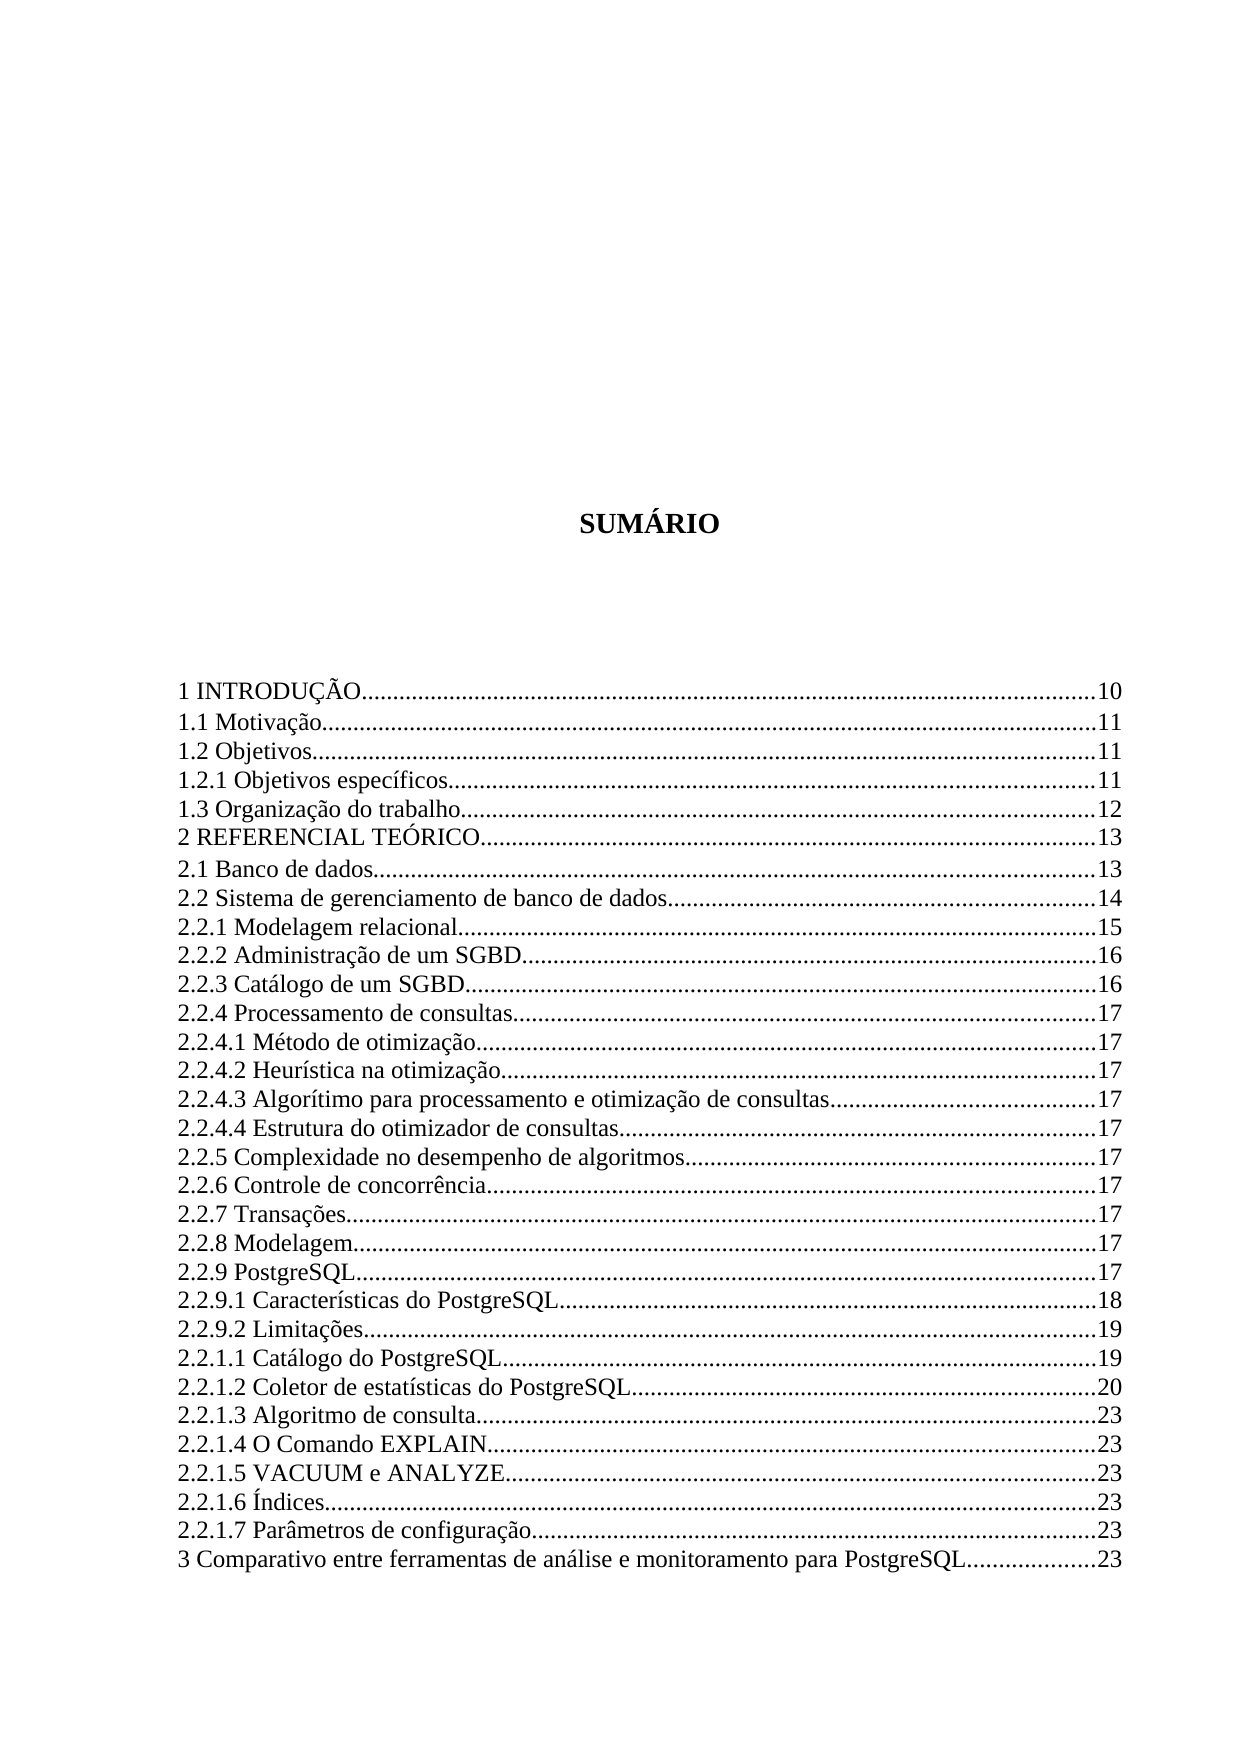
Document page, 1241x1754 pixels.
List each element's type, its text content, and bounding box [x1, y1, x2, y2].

text 2.2.7 Transações 17 [177, 1199, 1122, 1228]
text 1.2 Objetivos 11 [177, 736, 1122, 765]
text 2.2.9.2 Limitações 19 [177, 1314, 1122, 1343]
text 2.2.6 Controle de concorrência 17 [177, 1170, 1122, 1199]
text 1.2.1 Objetivos específicos 11 [177, 765, 1122, 794]
text 2.2.2 Administração de um SGBD 16 [177, 940, 1122, 969]
text 2.2.4.1 Método de otimização 17 [177, 1027, 1122, 1055]
text 2.2.1.4 O Comando EXPLAIN 23 [177, 1429, 1122, 1458]
text 2.1 Banco de dados 13 [177, 854, 1122, 883]
text 2.2.9.1 Características do PostgreSQL 18 [177, 1285, 1122, 1314]
text 1 Introdução 10 [177, 676, 1122, 704]
text 2.2.4.4 Estrutura do otimizador de consultas 17 [177, 1113, 1122, 1142]
text 2.2 Sistema de gerenciamento de banco de dados 14 [177, 883, 1122, 912]
text 2.2.1.6 Índices 23 [177, 1487, 1122, 1515]
text 2.2.1.5 VACUUM e ANALYZE 23 [177, 1458, 1122, 1487]
text 1.3 Organização do trabalho 12 [177, 794, 1122, 822]
text 2.2.8 Modelagem 17 [177, 1228, 1122, 1257]
text SUMÁRIO [177, 506, 1122, 540]
text 2.2.4.3 Algorítimo para processamento e otimização de consultas 17 [177, 1084, 1122, 1113]
text 1.1 Motivação 11 [177, 707, 1122, 736]
text 2.2.1.2 Coletor de estatísticas do PostgreSQL 20 [177, 1372, 1122, 1400]
text 2.2.1.1 Catálogo do PostgreSQL 19 [177, 1343, 1122, 1372]
text 2.2.4 Processamento de consultas 17 [177, 998, 1122, 1027]
text 2.2.1.3 Algoritmo de consulta 23 [177, 1400, 1122, 1429]
text 3 Comparativo entre ferramentas de análise e monitoramento para PostgreSQL 23 [177, 1544, 1122, 1573]
text 2.2.1.7 Parâmetros de configuração 23 [177, 1515, 1122, 1544]
text 2.2.9 PostgreSQL 17 [177, 1257, 1122, 1285]
text 2.2.5 Complexidade no desempenho de algoritmos 17 [177, 1142, 1122, 1170]
text 2 REFERENCIAL TEÓRICO 13 [177, 822, 1122, 851]
text 2.2.3 Catálogo de um SGBD 16 [177, 969, 1122, 998]
text 2.2.1 Modelagem relacional 15 [177, 912, 1122, 940]
text 2.2.4.2 Heurística na otimização 17 [177, 1055, 1122, 1084]
